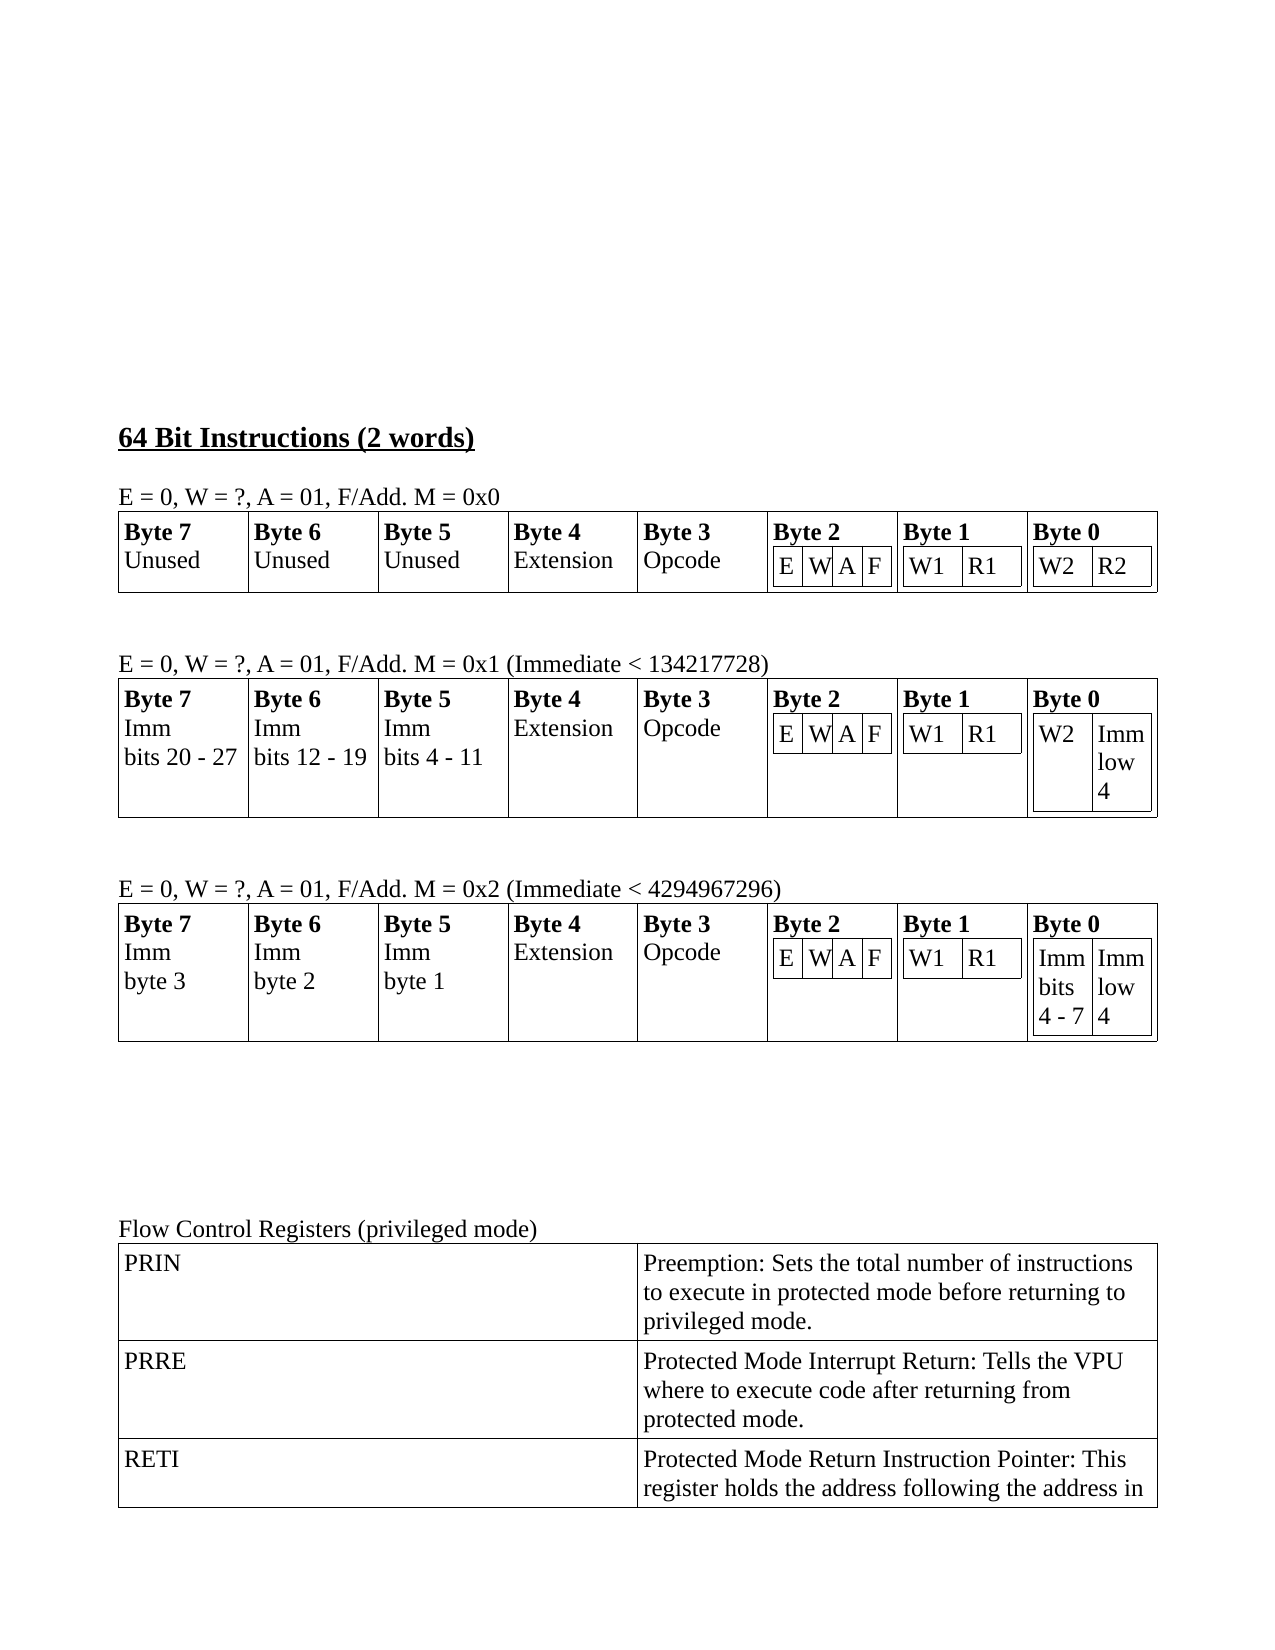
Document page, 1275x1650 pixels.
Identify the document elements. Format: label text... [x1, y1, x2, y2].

table_header W [803, 939, 832, 978]
text E = 0, W = ?, A = 01, F/Add. M = 0x2 (Immediate < 4294967296) [118, 874, 1157, 903]
table_header Byte 0 [1028, 512, 1157, 592]
table_header Byte 4 Extension [509, 679, 637, 817]
table_header Byte 2 [768, 679, 897, 817]
table_header W2 [1034, 547, 1092, 586]
table_header Byte 4 Extension [509, 512, 637, 592]
table_header Byte 0 [1028, 679, 1157, 817]
table_header Preemption: Sets the total number of instructions to execute in protected mode before returning to privileged mode. [638, 1244, 1157, 1340]
table_header Byte 6 Unused [249, 512, 378, 592]
table_cell RETI [119, 1439, 637, 1507]
table_header Imm low 4 [1093, 939, 1151, 1035]
text E = 0, W = ?, A = 01, F/Add. M = 0x0 [118, 482, 1157, 511]
table_header W [803, 714, 832, 753]
table_header Byte 3 Opcode [638, 679, 767, 817]
table_header Imm low 4 [1093, 714, 1151, 811]
table_cell Protected Mode Interrupt Return: Tells the VPU where to execute code after returning from protected mode. [638, 1341, 1157, 1438]
table_header Byte 2 [768, 904, 897, 1041]
table_header Byte 2 [768, 512, 897, 592]
table_header Byte 7 Imm bits 20 - 27 [119, 679, 248, 817]
table_header Byte 0 [1028, 904, 1157, 1041]
text E = 0, W = ?, A = 01, F/Add. M = 0x1 (Immediate < 134217728) [118, 649, 1157, 678]
table_header Byte 5 Imm byte 1 [379, 904, 508, 1041]
table_header W1 [904, 939, 962, 978]
table_header F [863, 547, 891, 586]
table_header R1 [963, 714, 1021, 753]
text Flow Control Registers (privileged mode) [118, 1214, 1157, 1243]
table_header W1 [904, 547, 962, 586]
table_header E [774, 547, 802, 586]
table_header Byte 3 Opcode [638, 512, 767, 592]
table_header Byte 1 [898, 512, 1027, 592]
table_header W [803, 547, 832, 586]
table_header A [833, 547, 862, 586]
table_header A [833, 714, 862, 753]
table_header W1 [904, 714, 962, 753]
table_header Byte 4 Extension [509, 904, 637, 1041]
table_cell Protected Mode Return Instruction Pointer: This register holds the address following the address in [638, 1439, 1157, 1507]
table_header A [833, 939, 862, 978]
table_header R1 [963, 939, 1021, 978]
table_header Byte 3 Opcode [638, 904, 767, 1041]
table_header W2 [1034, 714, 1092, 811]
table_header Byte 7 Unused [119, 512, 248, 592]
table_header Byte 1 [898, 679, 1027, 817]
table_header F [863, 714, 891, 753]
table_header PRIN [119, 1244, 637, 1340]
table_header R1 [963, 547, 1021, 586]
table_header Byte 5 Unused [379, 512, 508, 592]
table_header Byte 7 Imm byte 3 [119, 904, 248, 1041]
table_header Byte 5 Imm bits 4 - 11 [379, 679, 508, 817]
table_header R2 [1093, 547, 1151, 586]
table_header E [774, 714, 802, 753]
table_header Immbits 4 - 7 [1034, 939, 1092, 1035]
table_header E [774, 939, 802, 978]
table_header Byte 6 Imm bits 12 - 19 [249, 679, 378, 817]
table_cell PRRE [119, 1341, 637, 1438]
table_header Byte 1 [898, 904, 1027, 1041]
text 64 Bit Instructions (2 words) [118, 420, 1157, 453]
table_header Byte 6 Imm byte 2 [249, 904, 378, 1041]
table_header F [863, 939, 891, 978]
